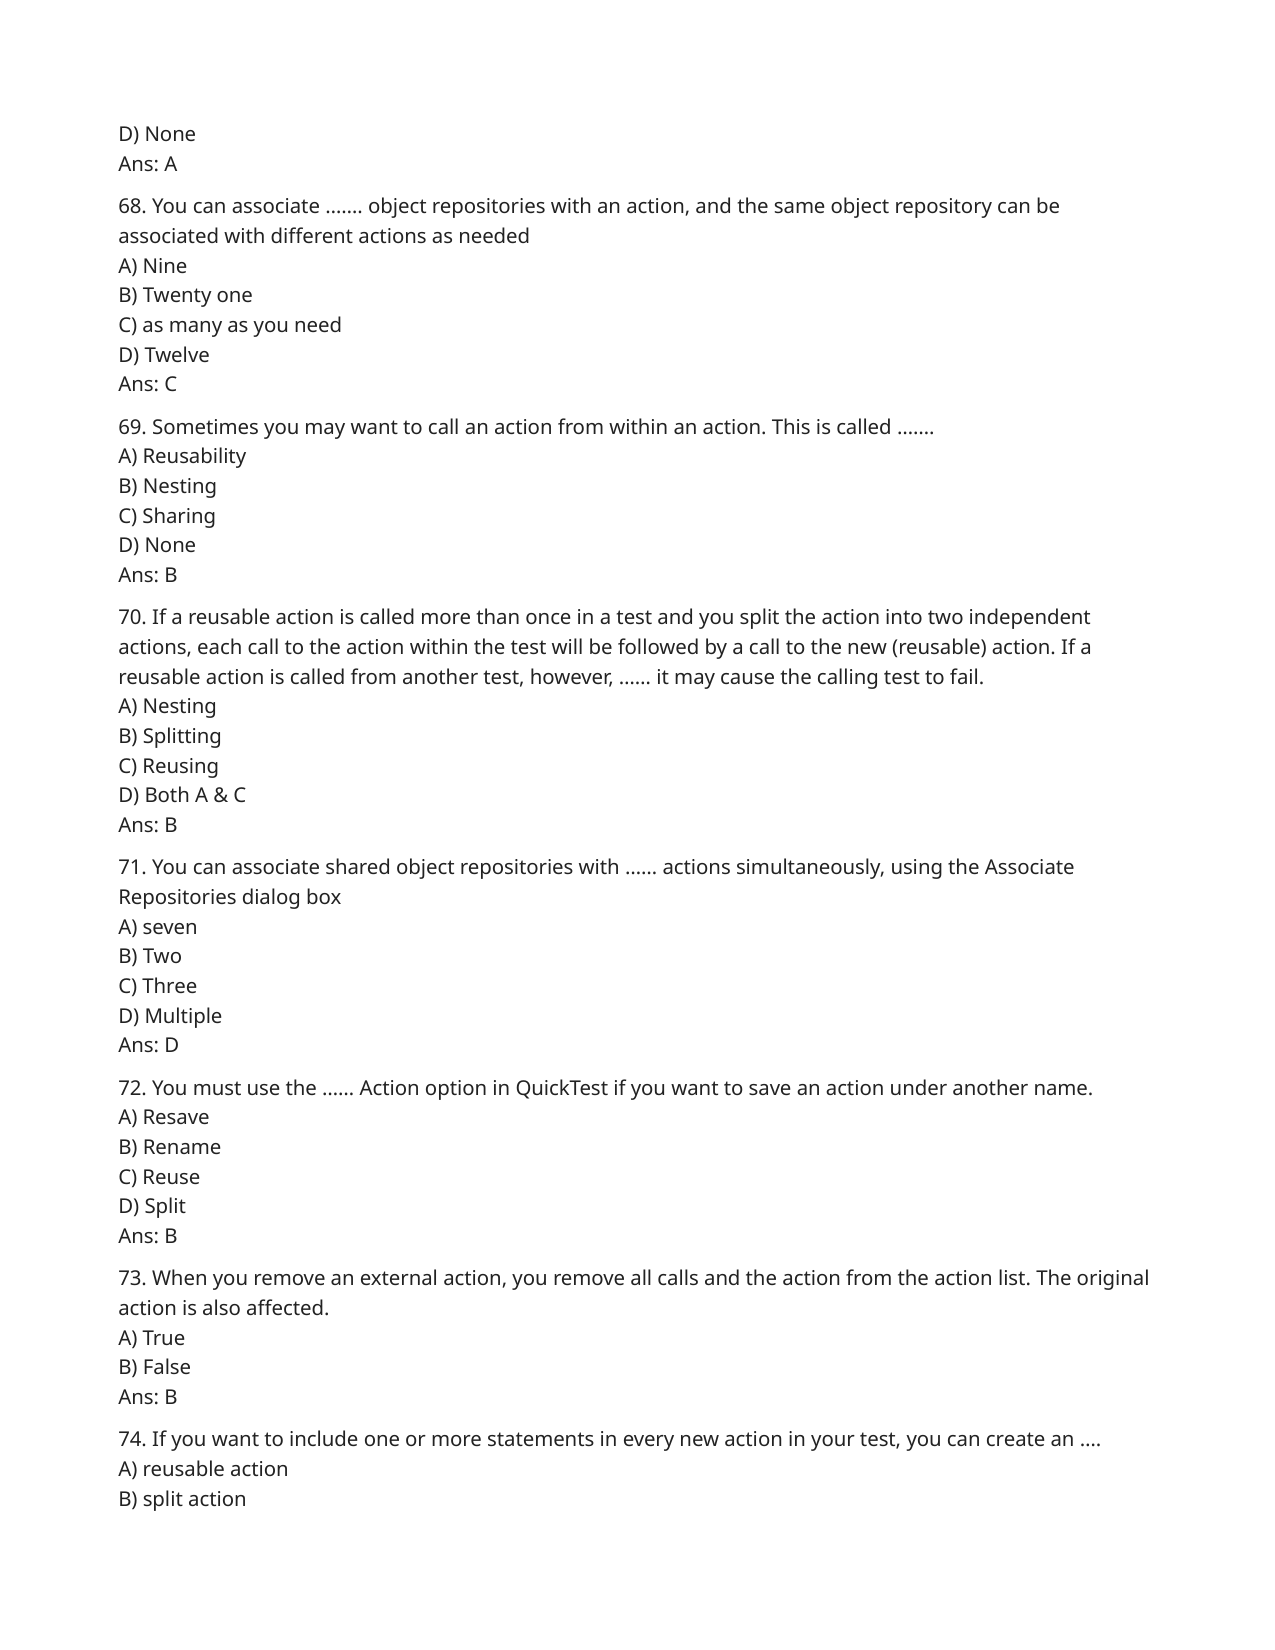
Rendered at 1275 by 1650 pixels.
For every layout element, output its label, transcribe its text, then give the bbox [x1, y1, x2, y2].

text D) None Ans: A [118, 118, 1157, 177]
text 69. Sometimes you may want to call an action from within an action. This is called ……. A) Reusability B) Nesting C) Sharing D) None Ans: B [118, 410, 1157, 588]
text 74. If you want to include one or more statements in every new action in your test, you can create an …. A) reusable action B) split action [118, 1423, 1157, 1512]
text 68. You can associate ……. object repositories with an action, and the same object repository can be associated with different actions as needed A) Nine B) Twenty one C) as many as you need D) Twelve Ans: C [118, 190, 1157, 398]
text 71. You can associate shared object repositories with …… actions simultaneously, using the Associate Repositories dialog box A) seven B) Two C) Three D) Multiple Ans: D [118, 851, 1157, 1059]
text 70. If a reusable action is called more than once in a test and you split the action into two independent actions, each call to the action within the test will be followed by a call to the new (reusable) action. If a reusable action is called from another test, however, …… it may cause the calling test to fail. A) Nesting B) Splitting C) Reusing D) Both A & C Ans: B [118, 601, 1157, 838]
text 72. You must use the …… Action option in QuickTest if you want to save an action under another name. A) Resave B) Rename C) Reuse D) Split Ans: B [118, 1071, 1157, 1249]
text 73. When you remove an external action, you remove all calls and the action from the action list. The original action is also affected. A) True B) False Ans: B [118, 1262, 1157, 1410]
